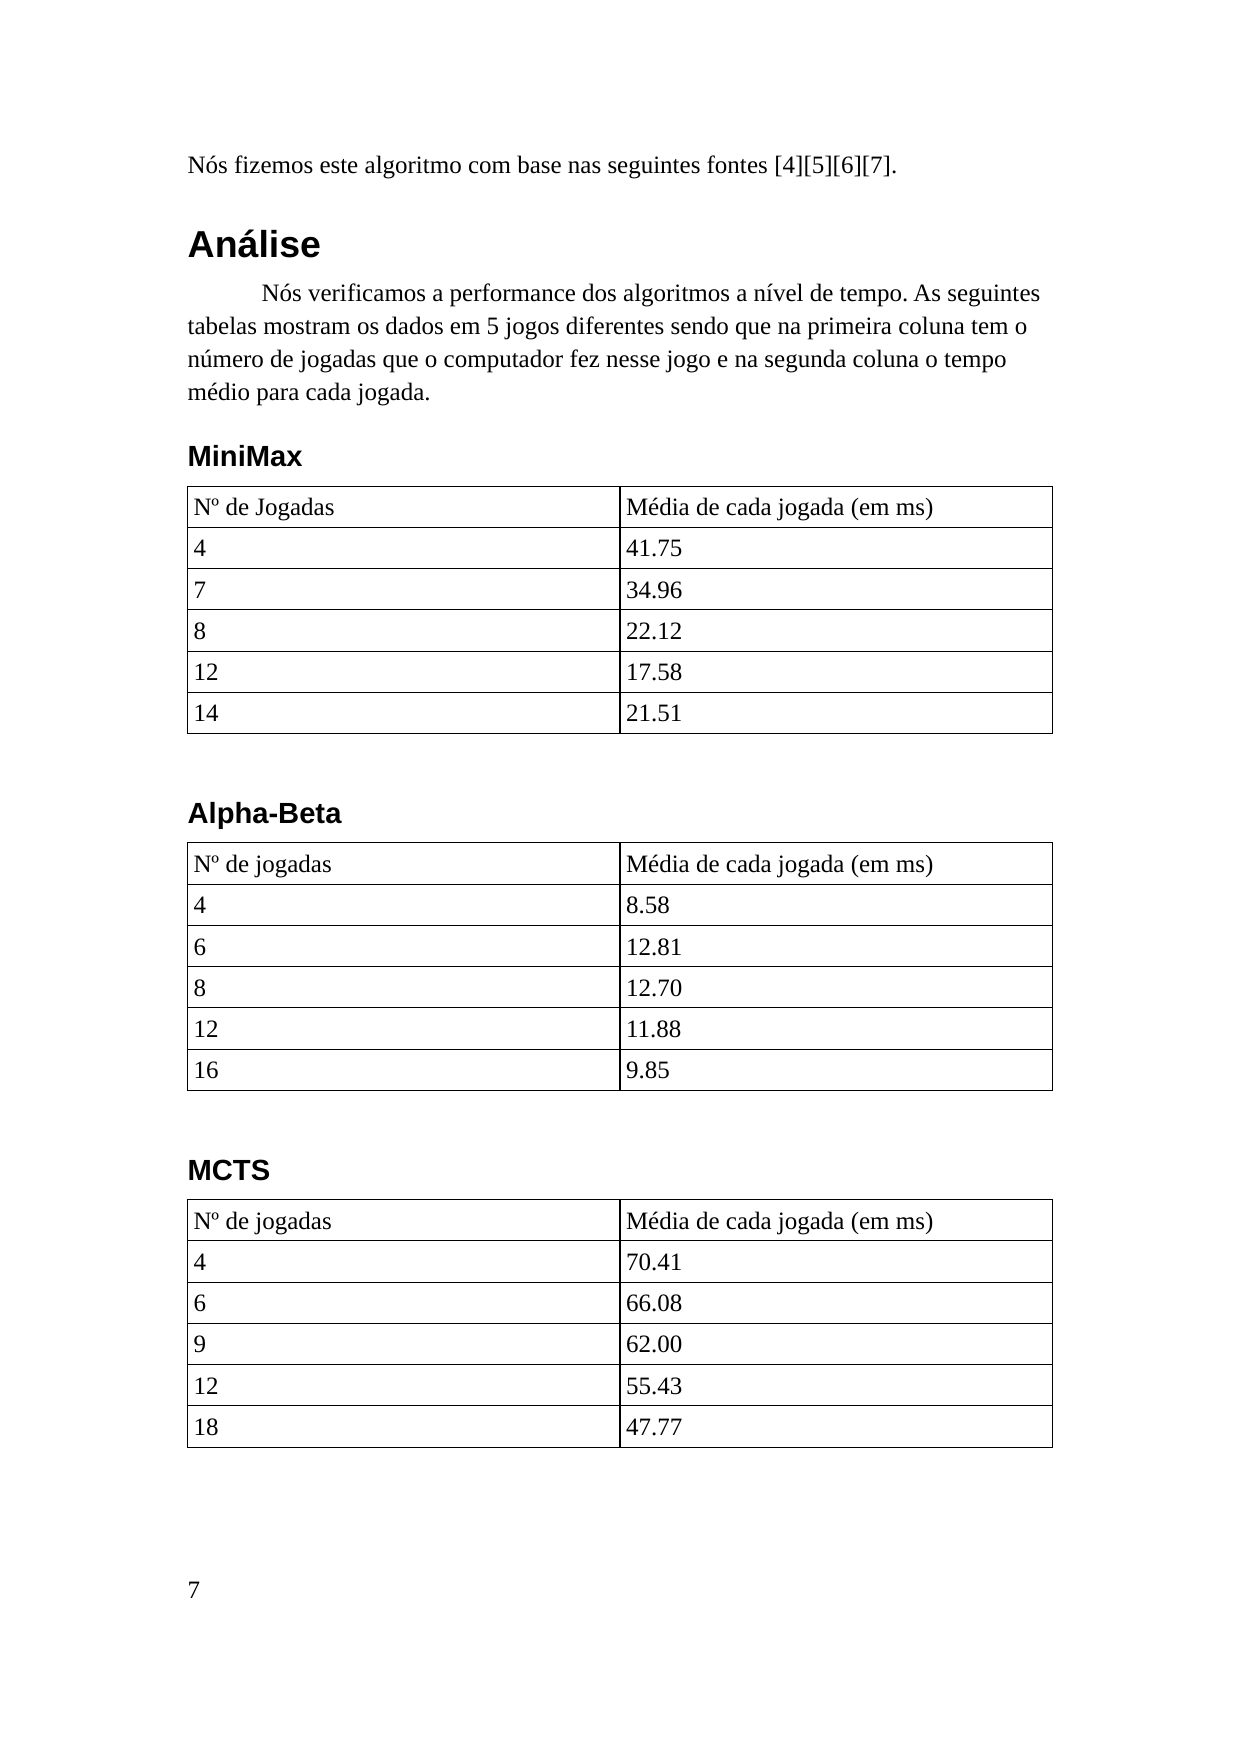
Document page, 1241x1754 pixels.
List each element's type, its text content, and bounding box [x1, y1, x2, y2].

table_cell 34.96 [621, 569, 1052, 609]
table_cell 70.41 [621, 1241, 1052, 1282]
table_header Nº de Jogadas [188, 487, 619, 527]
table_cell 9 [188, 1324, 619, 1364]
table_cell 21.51 [621, 693, 1052, 733]
table_header Média de cada jogada (em ms) [621, 843, 1052, 883]
table_cell 55.43 [621, 1365, 1052, 1405]
table_cell 62.00 [621, 1324, 1052, 1364]
table_cell 12 [188, 1365, 619, 1405]
table_cell 47.77 [621, 1406, 1052, 1447]
table_cell 14 [188, 693, 619, 733]
subtitle MiniMax [187, 439, 1053, 473]
text Nós verificamos a performance dos algoritmos a nível de tempo. As seguintes tabelas mostram os dados em 5 jogos diferentes sendo que na primeira coluna tem o número de jogadas que o computador fez nesse jogo e na segunda coluna o tempo médio para cada jogada. [187, 278, 1053, 406]
table_cell 8 [188, 610, 619, 651]
table_cell 66.08 [621, 1283, 1052, 1323]
table_cell 41.75 [621, 528, 1052, 568]
table_cell 11.88 [621, 1008, 1052, 1048]
subtitle Análise [187, 223, 1053, 266]
table_cell 12.81 [621, 926, 1052, 966]
table_cell 17.58 [621, 652, 1052, 692]
table_header Média de cada jogada (em ms) [621, 1200, 1052, 1240]
table_header Média de cada jogada (em ms) [621, 487, 1052, 527]
text Nós fizemos este algoritmo com base nas seguintes fontes [4][5][6][7]. [187, 150, 1053, 179]
table_cell 9.85 [621, 1050, 1052, 1090]
table_cell 8.58 [621, 885, 1052, 925]
table_cell 12 [188, 1008, 619, 1048]
subtitle MCTS [187, 1153, 1053, 1187]
table_cell 12 [188, 652, 619, 692]
table_cell 4 [188, 528, 619, 568]
table_cell 4 [188, 1241, 619, 1282]
subtitle Alpha-Beta [187, 796, 1053, 830]
table_header Nº de jogadas [188, 1200, 619, 1240]
table_cell 18 [188, 1406, 619, 1447]
table_cell 6 [188, 926, 619, 966]
table_cell 7 [188, 569, 619, 609]
table_cell 16 [188, 1050, 619, 1090]
table_cell 8 [188, 967, 619, 1007]
table_cell 6 [188, 1283, 619, 1323]
table_cell 4 [188, 885, 619, 925]
table_cell 22.12 [621, 610, 1052, 651]
table_header Nº de jogadas [188, 843, 619, 883]
table_cell 12.70 [621, 967, 1052, 1007]
